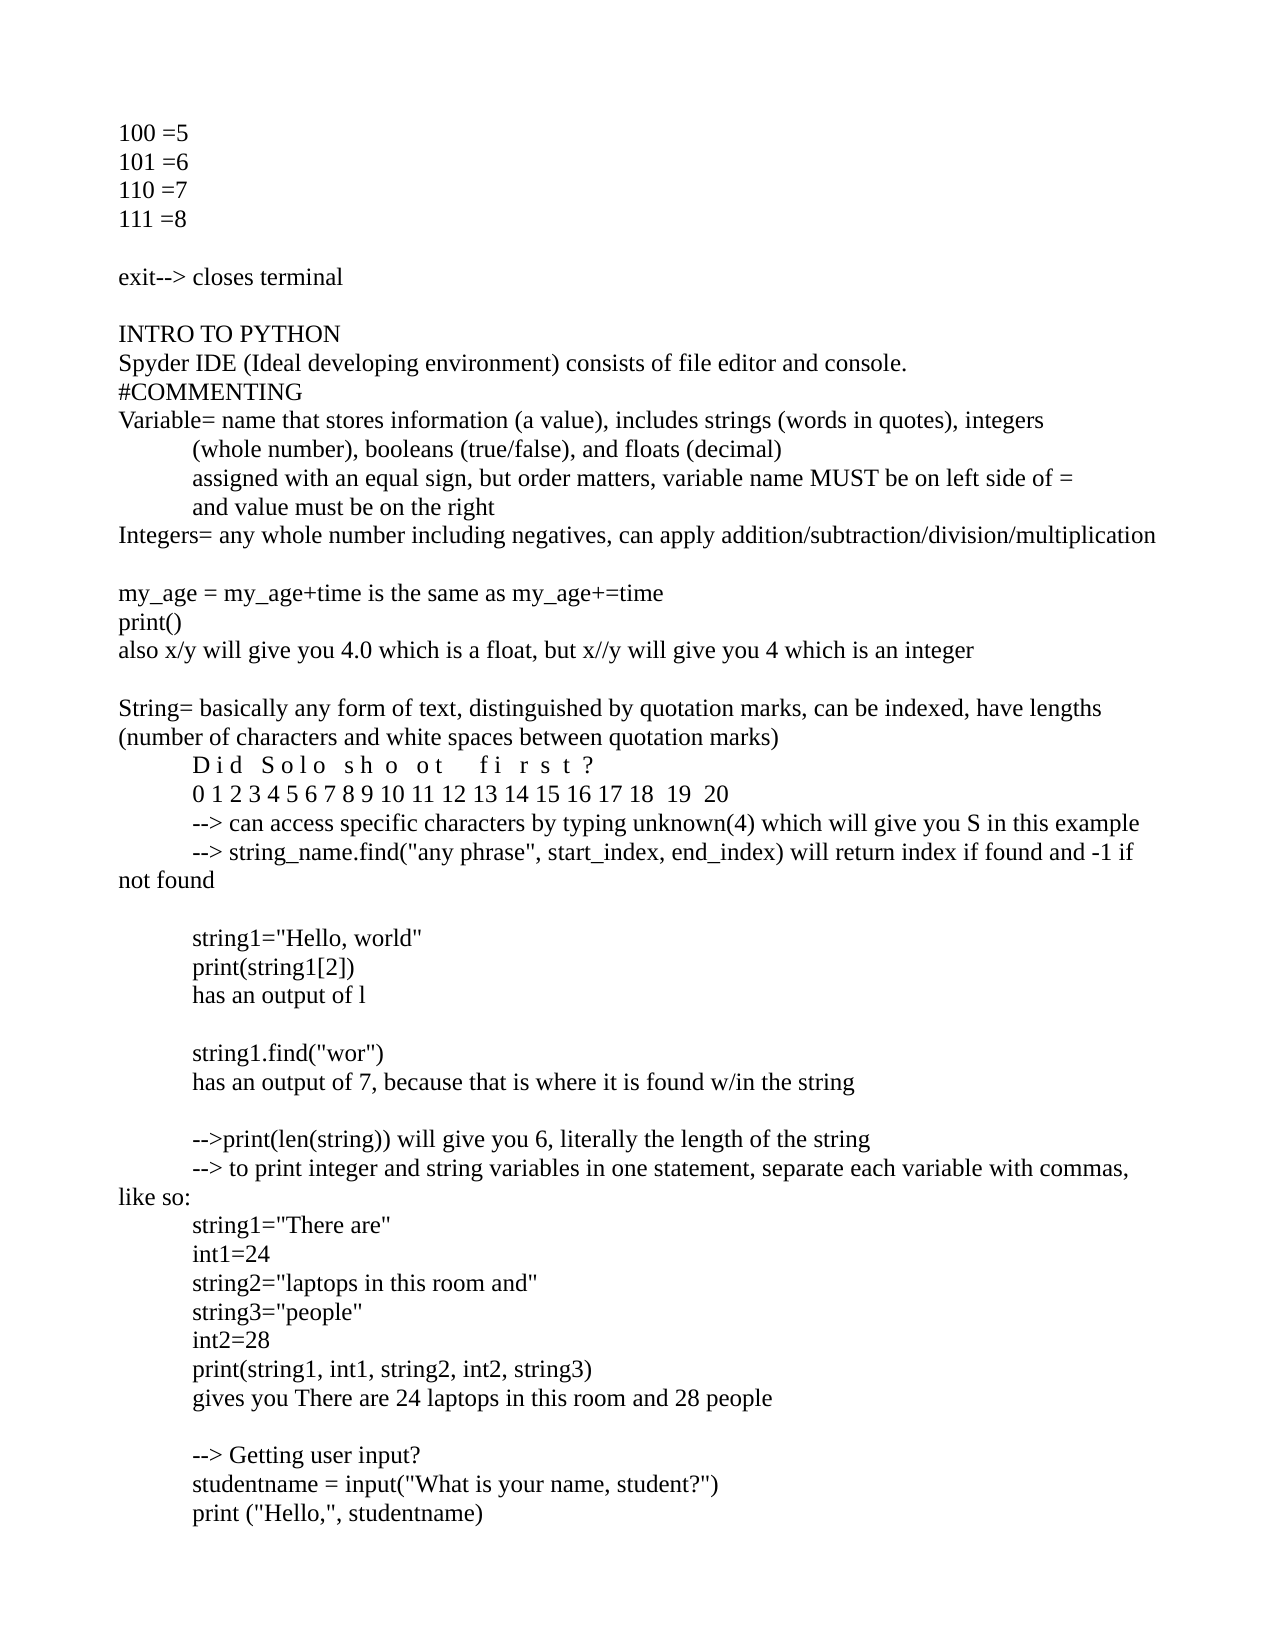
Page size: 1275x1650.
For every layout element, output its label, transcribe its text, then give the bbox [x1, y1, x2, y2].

text print(string1, int1, string2, int2, string3) [118, 1354, 1157, 1383]
text -->print(len(string)) will give you 6, literally the length of the string [118, 1124, 1157, 1153]
text gives you There are 24 laptops in this room and 28 people [118, 1383, 1157, 1412]
text print(string1[2]) [118, 952, 1157, 981]
text Spyder IDE (Ideal developing environment) consists of file editor and console. [118, 348, 1157, 377]
text string1="There are" [118, 1211, 1157, 1239]
text int1=24 [118, 1239, 1157, 1268]
text Variable= name that stores information (a value), includes strings (words in quotes), integers (whole number), booleans (true/false), and floats (decimal) [118, 406, 1157, 463]
text String= basically any form of text, distinguished by quotation marks, can be indexed, have lengths (number of characters and white spaces between quotation marks) [118, 693, 1157, 751]
text has an output of l [118, 981, 1157, 1009]
text #COMMENTING [118, 377, 1157, 406]
text 101 =6 [118, 147, 1157, 176]
text print ("Hello,", studentname) [118, 1498, 1157, 1527]
text string2="laptops in this room and" [118, 1268, 1157, 1297]
text also x/y will give you 4.0 which is a float, but x//y will give you 4 which is an integer [118, 636, 1157, 664]
text my_age = my_age+time is the same as my_age+=time [118, 578, 1157, 607]
text exit--> closes terminal [118, 262, 1157, 291]
text 110 =7 [118, 176, 1157, 204]
text has an output of 7, because that is where it is found w/in the string [118, 1067, 1157, 1096]
text assigned with an equal sign, but order matters, variable name MUST be on left side of = and value must be on the right [118, 463, 1157, 521]
text print() [118, 607, 1157, 636]
text string1.find("wor") [118, 1038, 1157, 1067]
text Integers= any whole number including negatives, can apply addition/subtraction/division/multiplication [118, 521, 1157, 549]
text INTRO TO PYTHON [118, 319, 1157, 348]
text 111 =8 [118, 204, 1157, 233]
text string1="Hello, world" [118, 923, 1157, 952]
text --> string_name.find("any phrase", start_index, end_index) will return index if found and -1 if not found [118, 837, 1157, 894]
text D i d S o l o s h o o t f i r s t ? [118, 751, 1157, 779]
text --> can access specific characters by typing unknown(4) which will give you S in this example [118, 808, 1157, 837]
text int2=28 [118, 1326, 1157, 1354]
text 0 1 2 3 4 5 6 7 8 9 10 11 12 13 14 15 16 17 18 19 20 [118, 779, 1157, 808]
text --> to print integer and string variables in one statement, separate each variable with commas, like so: [118, 1153, 1157, 1211]
text --> Getting user input? [118, 1441, 1157, 1469]
text studentname = input("What is your name, student?") [118, 1469, 1157, 1498]
text 100 =5 [118, 118, 1157, 147]
text string3="people" [118, 1297, 1157, 1326]
